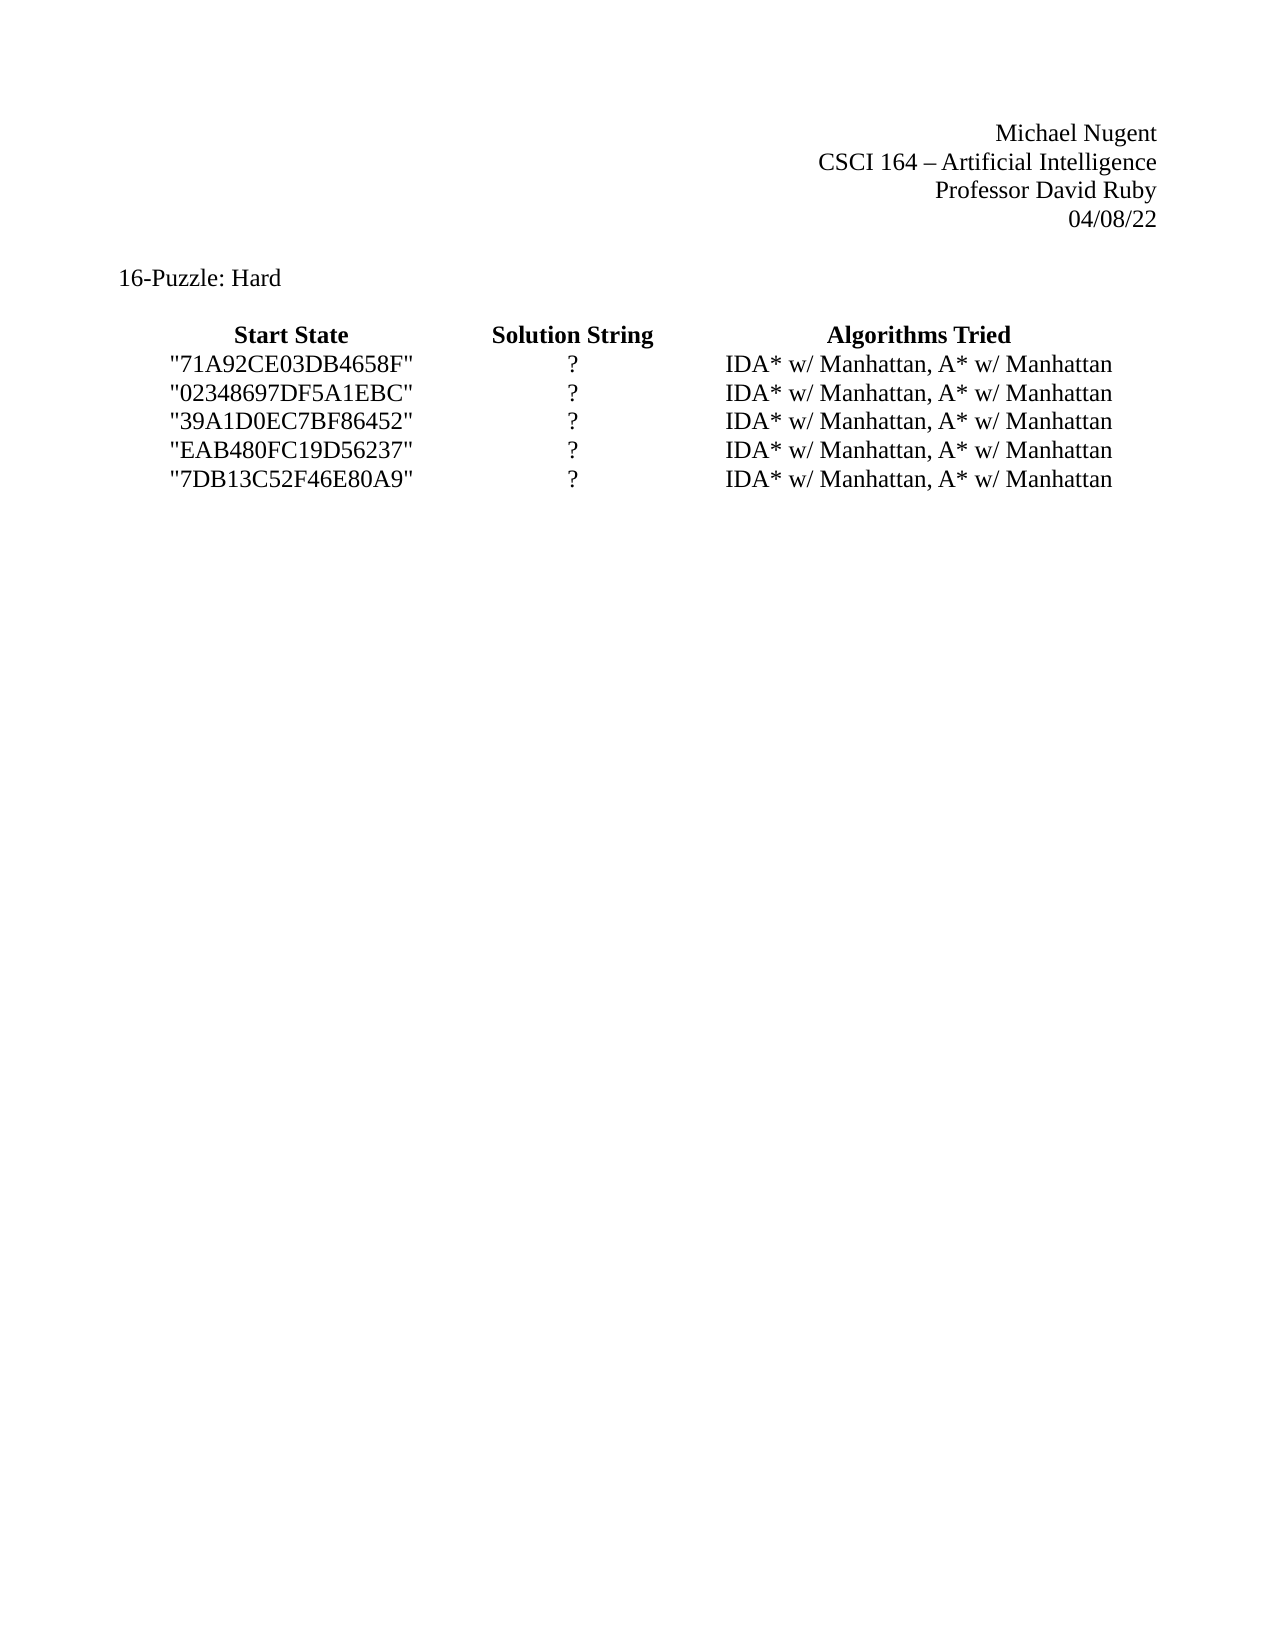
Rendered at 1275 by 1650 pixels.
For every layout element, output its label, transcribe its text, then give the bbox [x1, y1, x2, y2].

table_header Solution String [464, 320, 681, 349]
table_header Algorithms Tried [681, 320, 1157, 349]
table_cell "7DB13C52F46E80A9" [118, 464, 464, 493]
table_header Start State [118, 320, 464, 349]
table_cell IDA* w/ Manhattan, A* w/ Manhattan [681, 464, 1157, 493]
table_cell IDA* w/ Manhattan, A* w/ Manhattan [681, 406, 1157, 435]
table_cell ? [464, 435, 681, 464]
table_cell ? [464, 406, 681, 435]
table_cell IDA* w/ Manhattan, A* w/ Manhattan [681, 378, 1157, 406]
table_cell "39A1D0EC7BF86452" [118, 406, 464, 435]
text 16-Puzzle: Hard [118, 263, 1157, 291]
table_cell "02348697DF5A1EBC" [118, 378, 464, 406]
table_cell "EAB480FC19D56237" [118, 435, 464, 464]
table_cell ? [464, 464, 681, 493]
table_cell "71A92CE03DB4658F" [118, 349, 464, 378]
table_cell IDA* w/ Manhattan, A* w/ Manhattan [681, 435, 1157, 464]
table_cell ? [464, 378, 681, 406]
table_cell ? [464, 349, 681, 378]
table_cell IDA* w/ Manhattan, A* w/ Manhattan [681, 349, 1157, 378]
